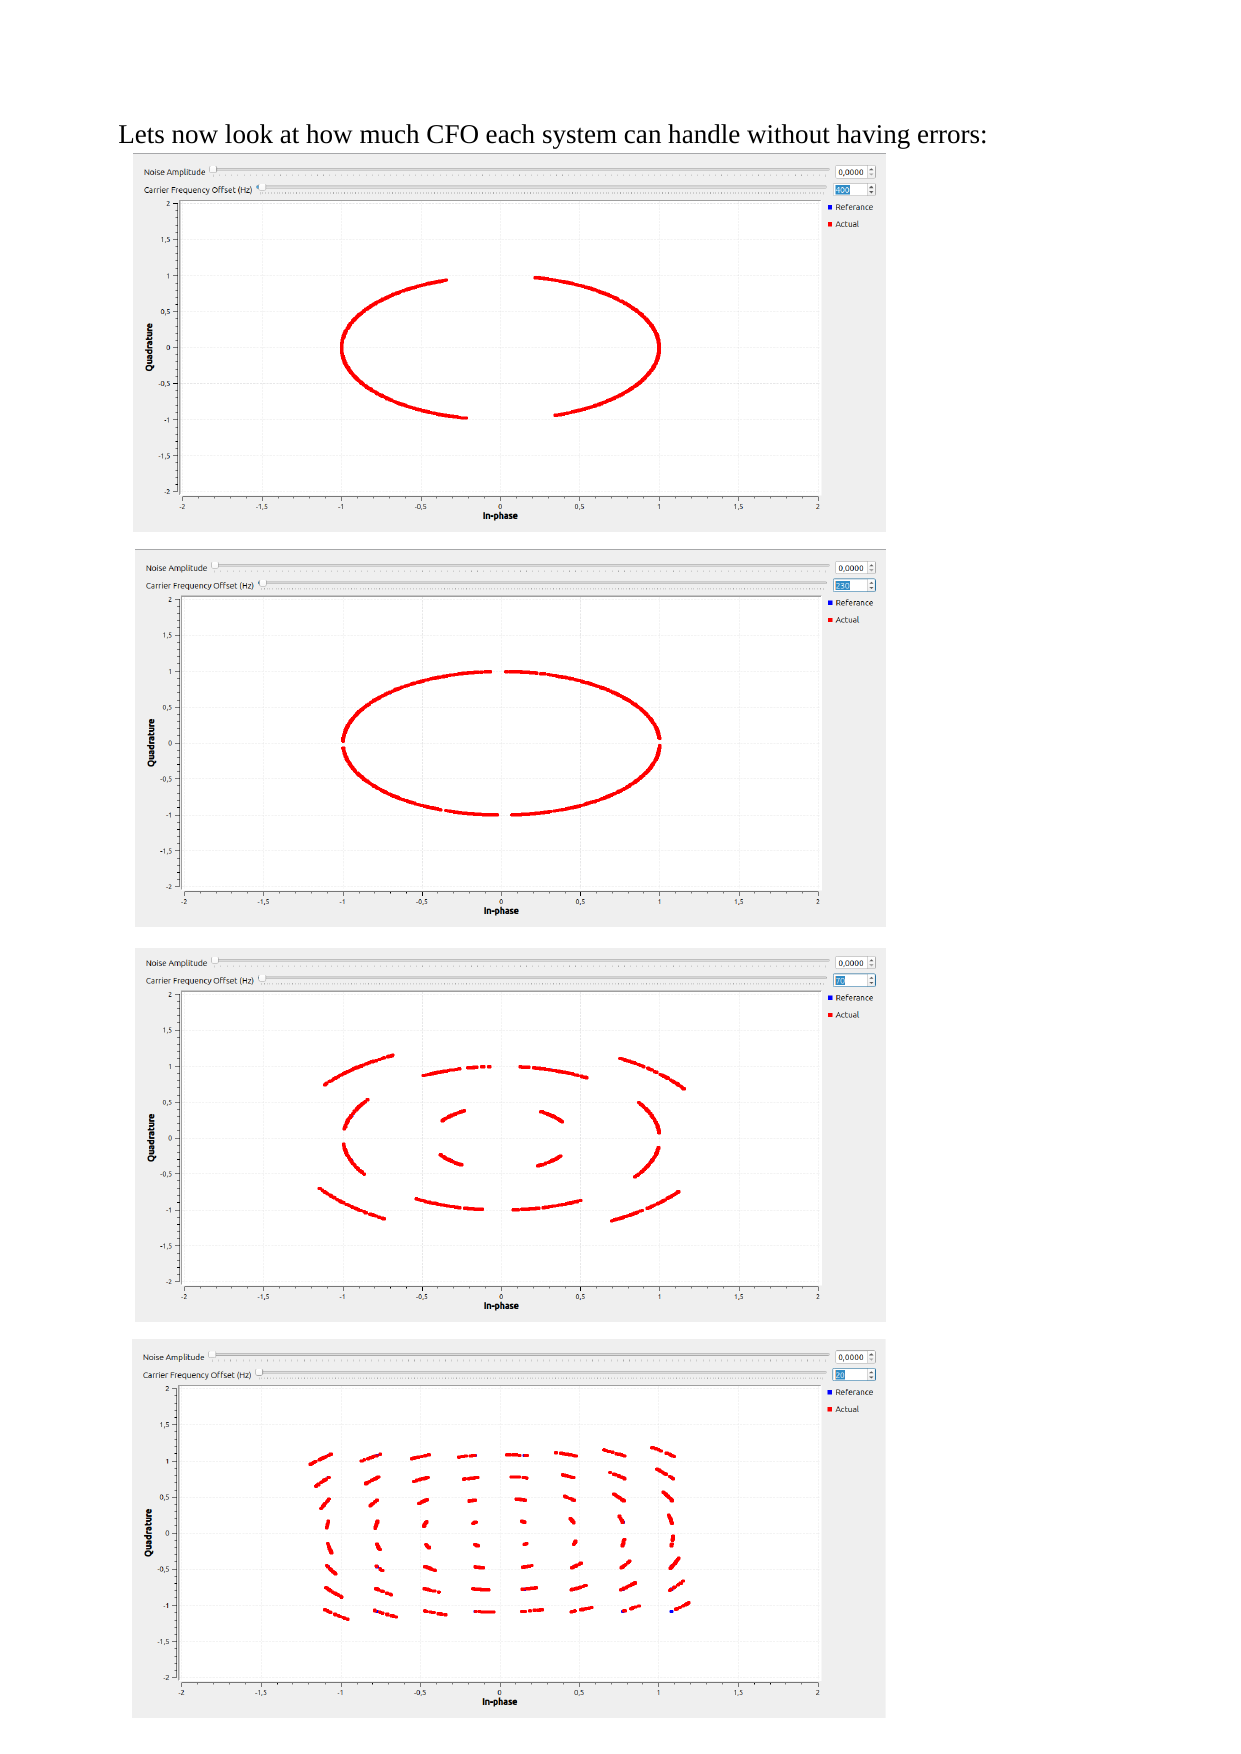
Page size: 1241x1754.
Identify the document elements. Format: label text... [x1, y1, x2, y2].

picture [134, 549, 886, 927]
text Lets now look at how much CFO each system can handle without having errors: [118, 118, 1122, 149]
picture [131, 1339, 886, 1718]
picture [132, 153, 886, 532]
picture [134, 948, 886, 1322]
